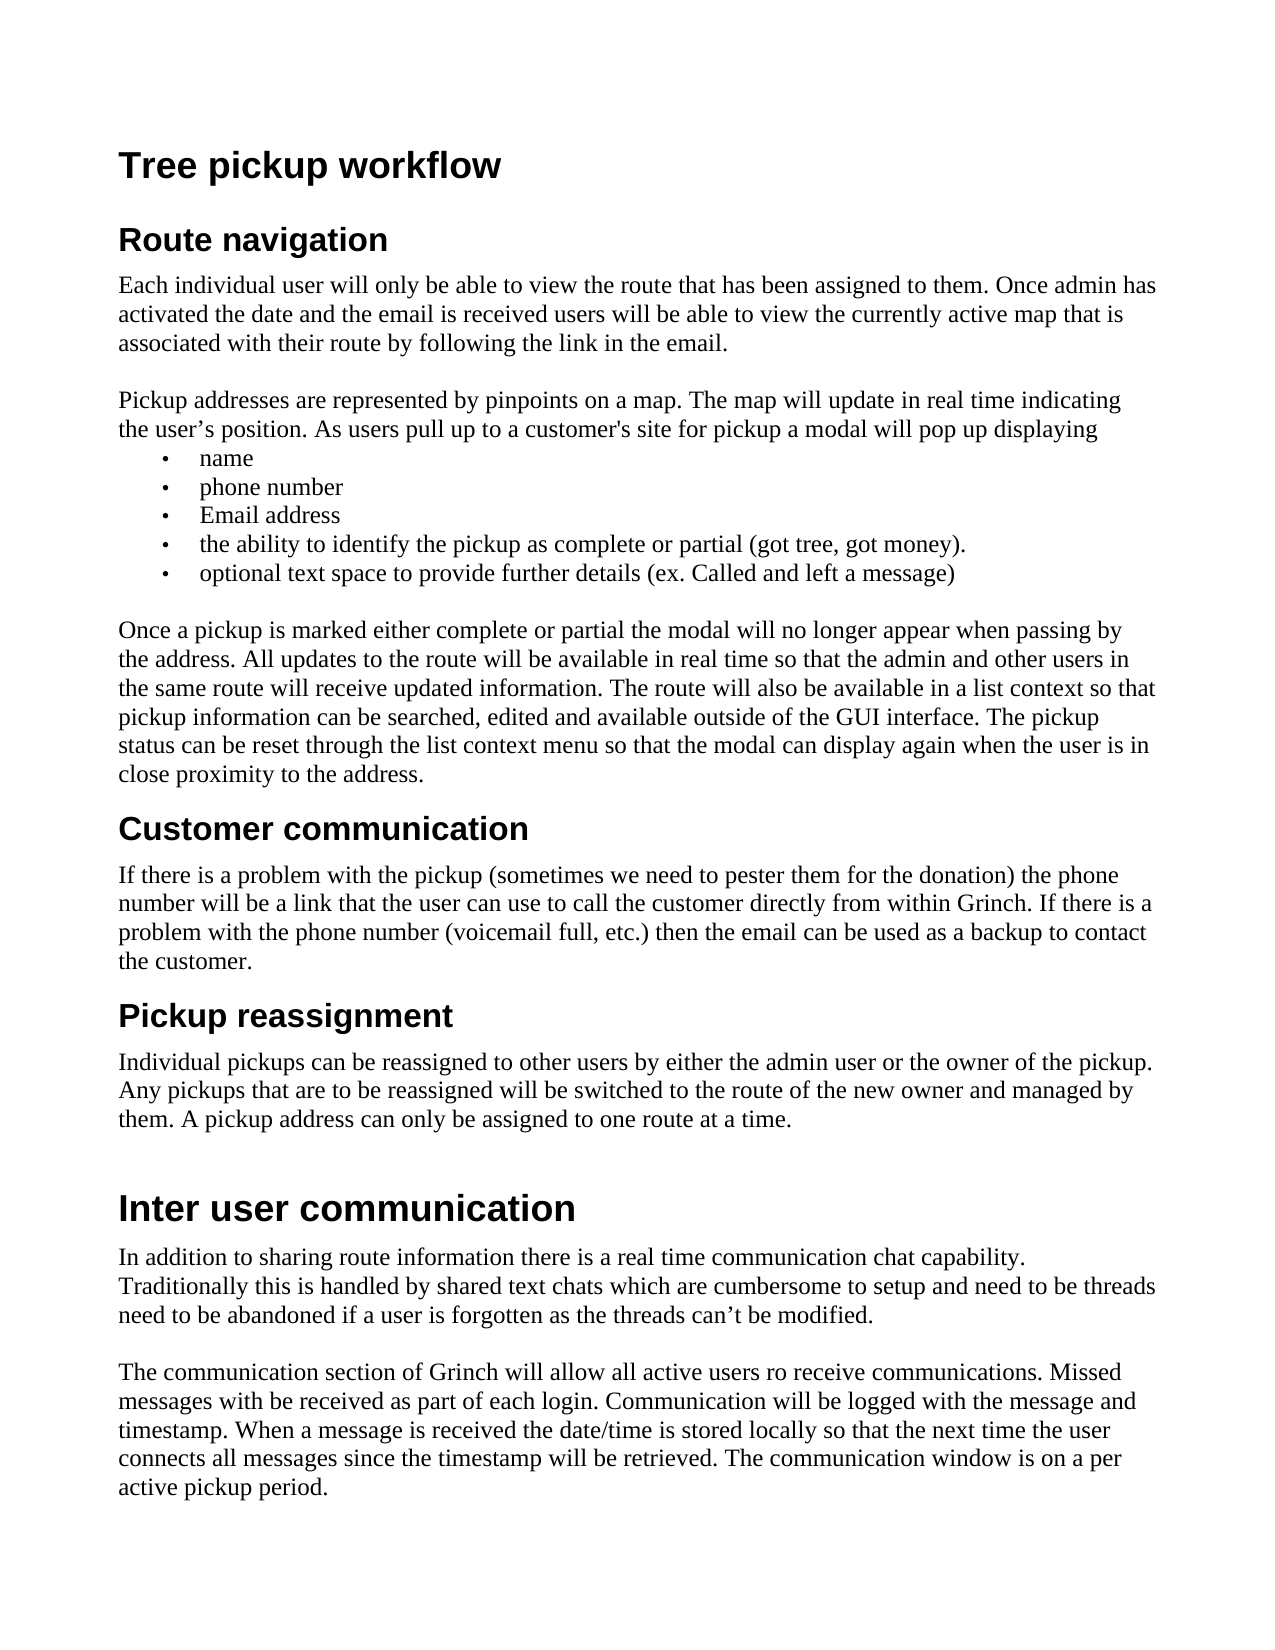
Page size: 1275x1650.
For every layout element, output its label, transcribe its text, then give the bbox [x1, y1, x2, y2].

text The communication section of Grinch will allow all active users ro receive communications. Missed messages with be received as part of each login. Communication will be logged with the message and timestamp. When a message is received the date/time is stored locally so that the next time the user connects all messages since the timestamp will be retrieved. The communication window is on a per active pickup period. [118, 1357, 1157, 1501]
text In addition to sharing route information there is a real time communication chat capability. Traditionally this is handled by shared text chats which are cumbersome to setup and need to be threads need to be abandoned if a user is forgotten as the threads can’t be modified. [118, 1242, 1157, 1328]
text Each individual user will only be able to view the route that has been assigned to them. Once admin has activated the date and the email is received users will be able to view the currently active map that is associated with their route by following the link in the email. [118, 271, 1157, 357]
list optional text space to provide further details (ex. Called and left a message) [162, 558, 1157, 587]
subtitle Pickup reassignment [118, 996, 1157, 1034]
list the ability to identify the pickup as complete or partial (got tree, got money). [162, 529, 1157, 558]
list name [162, 443, 1157, 472]
text Once a pickup is marked either complete or partial the modal will no longer appear when passing by the address. All updates to the route will be available in real time so that the admin and other users in the same route will receive updated information. The route will also be available in a list context so that pickup information can be searched, edited and available outside of the GUI interface. The pickup status can be reset through the list context menu so that the modal can display again when the user is in close proximity to the address. [118, 616, 1157, 788]
text Pickup addresses are represented by pinpoints on a map. The map will update in real time indicating the user’s position. As users pull up to a customer's site for pickup a modal will pop up displaying [118, 386, 1157, 443]
list phone number [162, 472, 1157, 501]
list Email address [162, 501, 1157, 529]
subtitle Tree pickup workflow [118, 143, 1157, 186]
text [118, 1501, 1157, 1530]
subtitle Inter user communication [118, 1187, 1157, 1230]
text Individual pickups can be reassigned to other users by either the admin user or the owner of the pickup. Any pickups that are to be reassigned will be switched to the route of the new owner and managed by them. A pickup address can only be assigned to one route at a time. [118, 1047, 1157, 1133]
text If there is a problem with the pickup (sometimes we need to pester them for the donation) the phone number will be a link that the user can use to call the customer directly from within Grinch. If there is a problem with the phone number (voicemail full, etc.) then the email can be used as a backup to contact the customer. [118, 860, 1157, 975]
subtitle Customer communication [118, 809, 1157, 847]
subtitle Route navigation [118, 219, 1157, 258]
